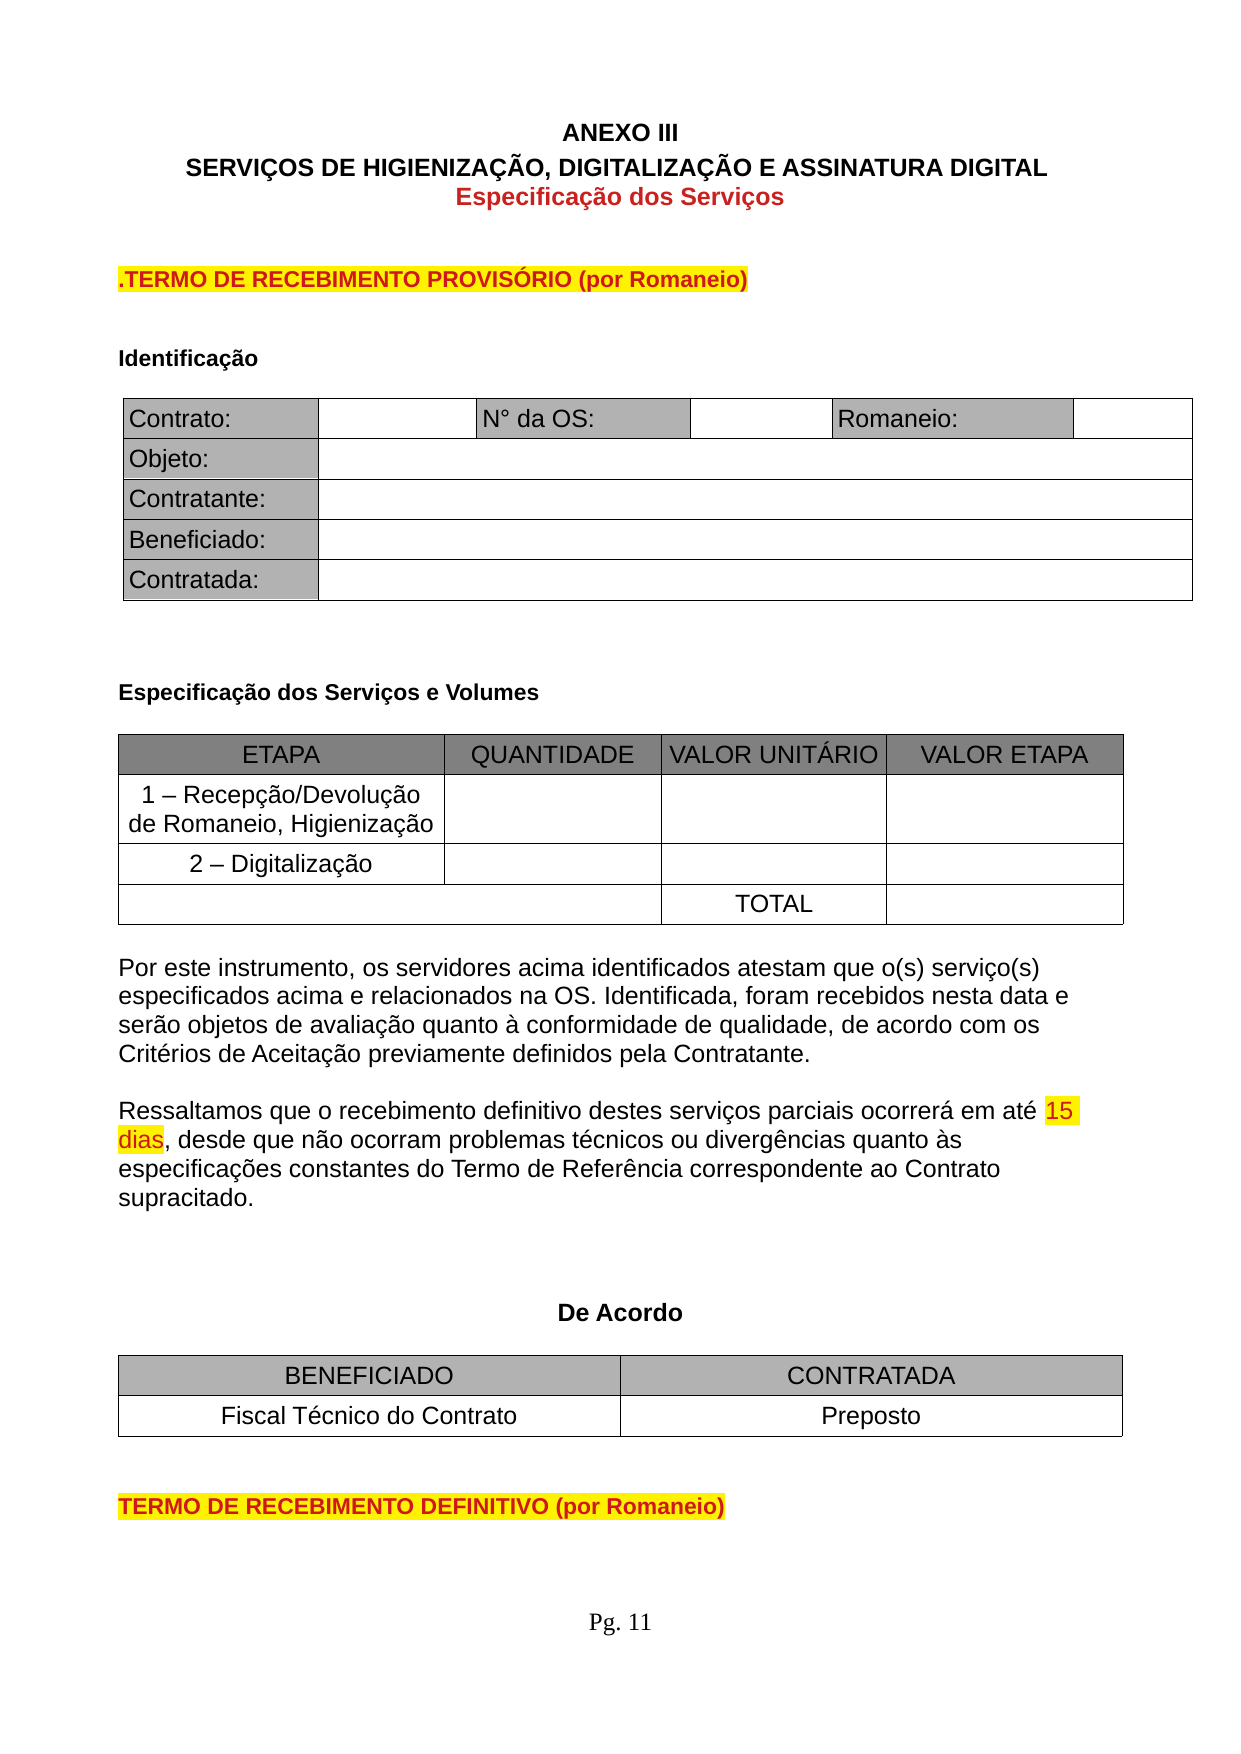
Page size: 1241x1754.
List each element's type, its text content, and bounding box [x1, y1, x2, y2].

text .TERMO DE RECEBIMENTO PROVISÓRIO (por Romaneio) [118, 266, 1122, 292]
table_cell Beneficiado: [124, 520, 318, 559]
table_cell [887, 844, 1123, 883]
table_cell Preposto [621, 1396, 1122, 1436]
text De Acordo [118, 1298, 1122, 1326]
table_cell [319, 560, 1192, 599]
table_header BENEFICIADO [119, 1356, 620, 1395]
table_header Romaneio: [833, 399, 1073, 438]
text Identificação [118, 345, 1122, 372]
table_cell [319, 439, 1192, 478]
table_header CONTRATADA [621, 1356, 1122, 1395]
table_header [691, 399, 832, 438]
table_cell [319, 480, 1192, 519]
table_cell Fiscal Técnico do Contrato [119, 1396, 620, 1436]
table_cell [887, 775, 1123, 843]
table_cell Contratada: [124, 560, 318, 599]
table_cell [445, 775, 661, 843]
table_cell TOTAL [662, 885, 886, 924]
table_cell Objeto: [124, 439, 318, 478]
table_cell Contratante: [124, 480, 318, 519]
table_header N° da OS: [477, 399, 690, 438]
table_header [1074, 399, 1192, 438]
table_cell [319, 520, 1192, 559]
text Ressaltamos que o recebimento definitivo destes serviços parciais ocorrerá em até 15 dias, desde que não ocorram problemas técnicos ou divergências quanto às especificações constantes do Termo de Referência correspondente ao Contrato supracitado. [118, 1096, 1122, 1211]
table_cell [662, 775, 886, 843]
table_cell [445, 844, 661, 883]
text Por este instrumento, os servidores acima identificados atestam que o(s) serviço(s) especificados acima e relacionados na OS. Identificada, foram recebidos nesta data e serão objetos de avaliação quanto à conformidade de qualidade, de acordo com os Critérios de Aceitação previamente definidos pela Contratante. [118, 953, 1122, 1068]
text TERMO DE RECEBIMENTO DEFINITIVO (por Romaneio) [118, 1493, 1122, 1520]
table_header QUANTIDADE [445, 735, 661, 774]
table_header Contrato: [124, 399, 318, 438]
table_header VALOR UNITÁRIO [662, 735, 886, 774]
table_header [319, 399, 476, 438]
table_cell [887, 885, 1123, 924]
table_cell [119, 885, 661, 924]
table_header VALOR ETAPA [887, 735, 1123, 774]
text Especificação dos Serviços e Volumes [118, 679, 1122, 705]
table_cell 1 – Recepção/Devolução de Romaneio, Higienização [119, 775, 444, 843]
table_cell 2 – Digitalização [119, 844, 444, 883]
table_header ETAPA [119, 735, 444, 774]
table_cell [662, 844, 886, 883]
